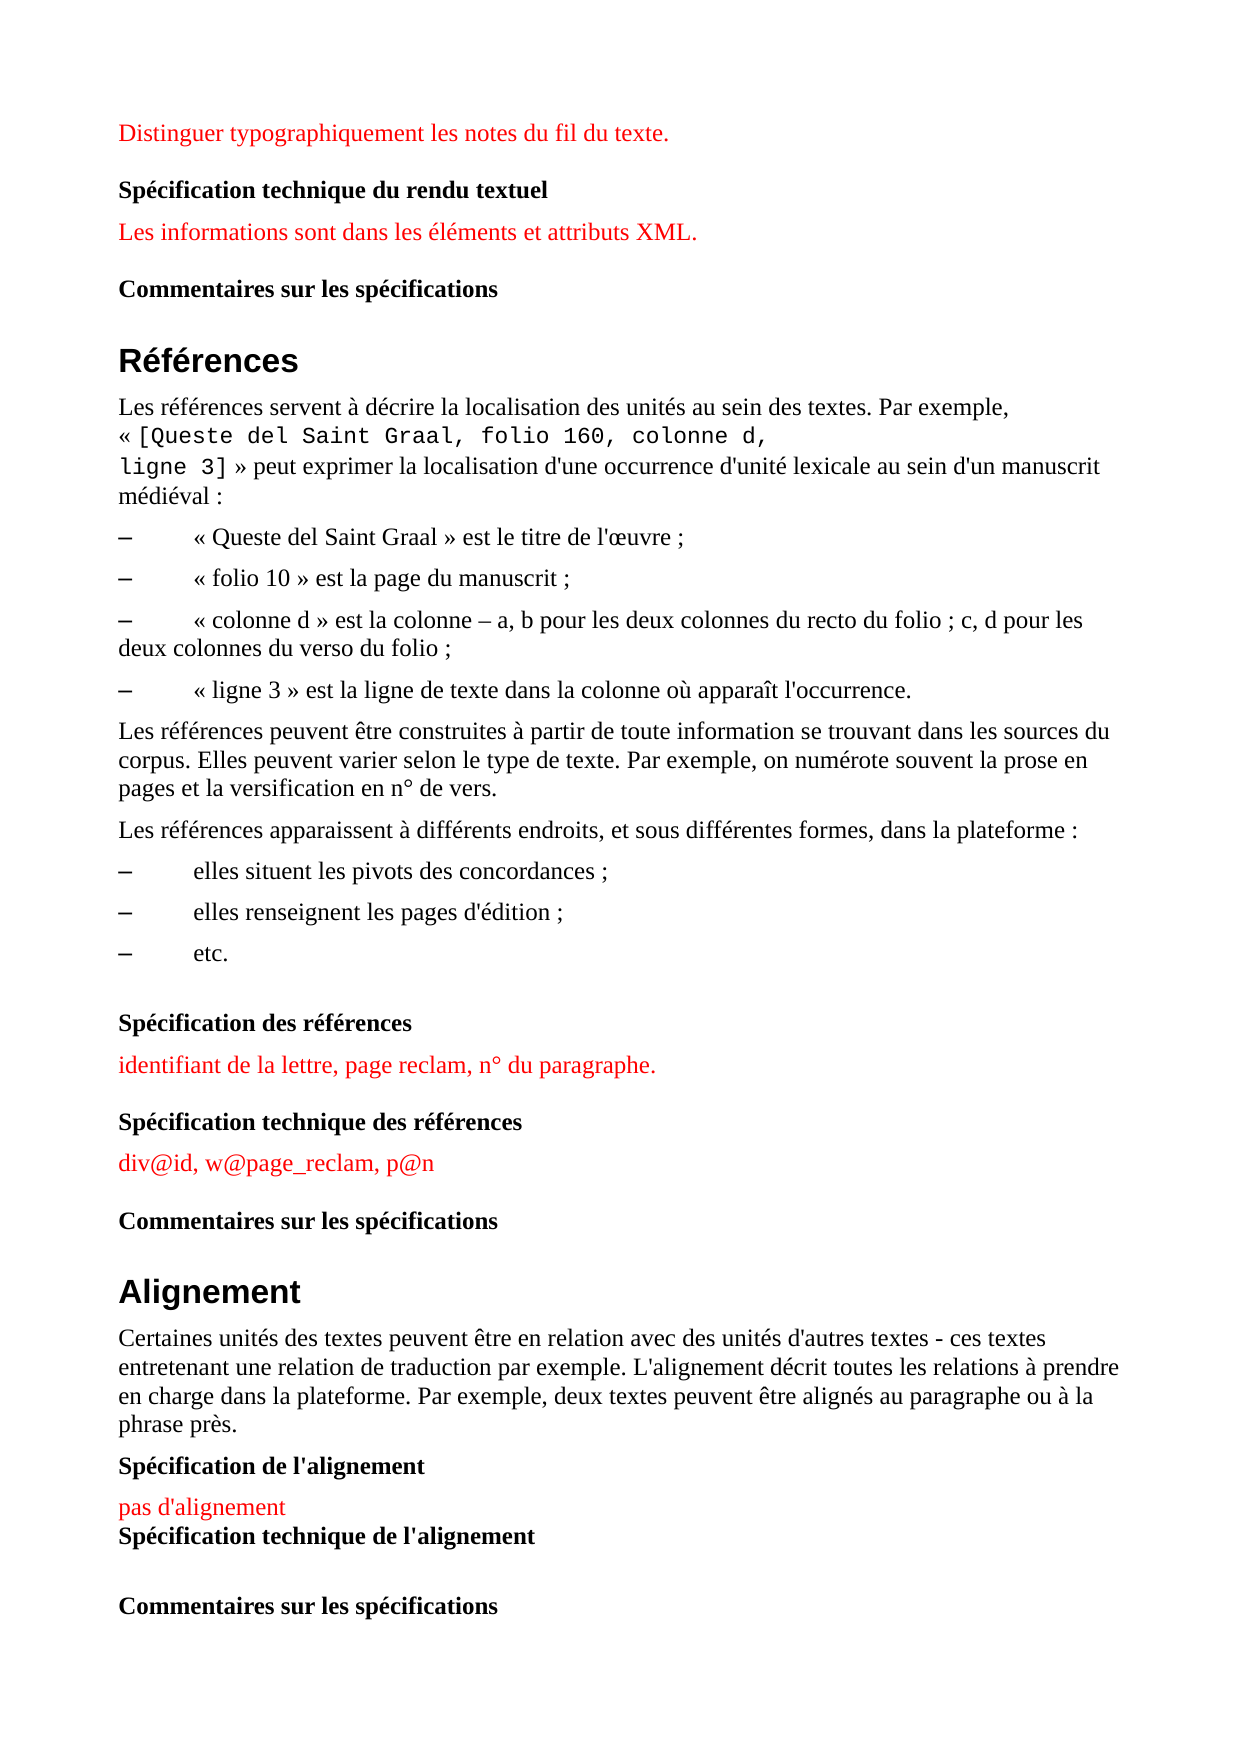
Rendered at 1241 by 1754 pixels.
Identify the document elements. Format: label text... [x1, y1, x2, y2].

text Spécification technique du rendu textuel [118, 176, 1122, 204]
list Les références peuvent être construites à partir de toute information se trouvant dans les sources du corpus. Elles peuvent varier selon le type de texte. Par exemple, on numérote souvent la prose en pages et la versification en n° de vers. [118, 716, 1122, 802]
list Spécification des références [118, 980, 1122, 1037]
text Spécification technique de l'alignement [118, 1521, 1122, 1549]
text Spécification de l'alignement [118, 1451, 1122, 1479]
text pas d'alignement [118, 1492, 1122, 1521]
list « folio 10 » est la page du manuscrit ; [118, 563, 1122, 592]
text Spécification technique des références [118, 1107, 1122, 1136]
text Commentaires sur les spécifications [118, 274, 1122, 303]
text Commentaires sur les spécifications [118, 1206, 1122, 1235]
text Commentaires sur les spécifications [118, 1591, 1122, 1619]
list « Queste del Saint Graal » est le titre de l'œuvre ; [118, 522, 1122, 551]
text Distinguer typographiquement les notes du fil du texte. [118, 118, 1122, 147]
list etc. [118, 938, 1122, 967]
list « colonne d » est la colonne – a, b pour les deux colonnes du recto du folio ; c, d pour les deux colonnes du verso du folio ; [118, 605, 1122, 662]
subtitle Références [118, 341, 1122, 379]
list identifiant de la lettre, page reclam, n° du paragraphe. [118, 1050, 1122, 1078]
text Les références servent à décrire la localisation des unités au sein des textes. Par exemple, « [Queste del Saint Graal, folio 160, colonne d, ligne 3] » peut exprimer la localisation d'une occurrence d'unité lexicale au sein d'un manuscrit médiéval : [118, 392, 1122, 510]
subtitle Alignement [118, 1272, 1122, 1311]
list « ligne 3 » est la ligne de texte dans la colonne où apparaît l'occurrence. [118, 675, 1122, 703]
list div@id, w@page_reclam, p@n [118, 1148, 1122, 1177]
list Les informations sont dans les éléments et attributs XML. [118, 217, 1122, 246]
list elles situent les pivots des concordances ; [118, 856, 1122, 885]
text Certaines unités des textes peuvent être en relation avec des unités d'autres textes - ces textes entretenant une relation de traduction par exemple. L'alignement décrit toutes les relations à prendre en charge dans la plateforme. Par exemple, deux textes peuvent être alignés au paragraphe ou à la phrase près. [118, 1323, 1122, 1438]
text Les références apparaissent à différents endroits, et sous différentes formes, dans la plateforme : [118, 815, 1122, 843]
list elles renseignent les pages d'édition ; [118, 897, 1122, 926]
